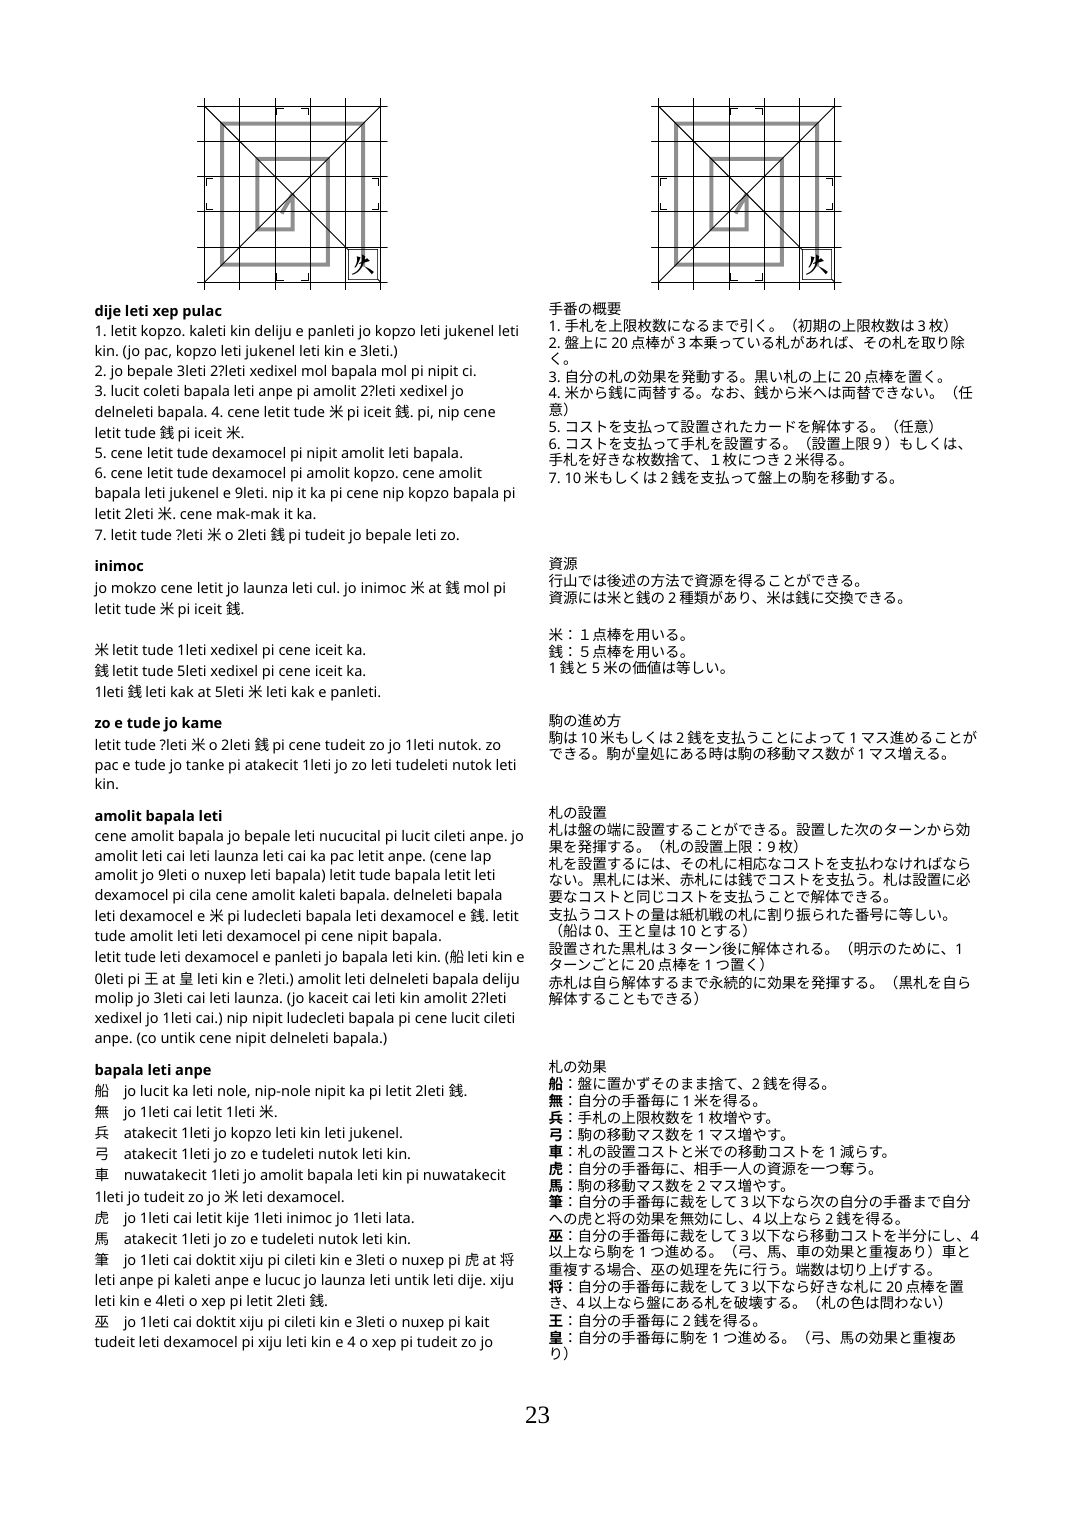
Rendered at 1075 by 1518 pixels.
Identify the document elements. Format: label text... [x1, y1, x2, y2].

table_cell [89, 89, 531, 295]
table_cell amolit bapala leti cene amolit bapala jo bepale leti nucucital pi lucit cileti anpe. jo amolit leti cai leti launza leti cai ka pac letit anpe. (cene lap amolit jo 9leti o nuxep leti bapala) letit tude bapala letit leti dexamocel pi cila cene amolit kaleti bapala. delneleti bapala leti dexamocel e 米 pi ludecleti bapala leti dexamocel e 銭. letit tude amolit leti leti dexamocel pi cene nipit bapala. letit tude leti dexamocel e panleti jo bapala leti kin. (船 leti kin e 0leti pi 王 at 皇 leti kin e ?leti.) amolit leti delneleti bapala deliju molip jo 3leti cai leti launza. (jo kaceit cai leti kin amolit 2?leti xedixel jo 1leti cai.) nip nipit ludecleti bapala pi cene lucit cileti anpe. (co untik cene nipit delneleti bapala.) [89, 800, 531, 1054]
table_cell 札の設置 札は盤の端に設置することができる。設置した次のターンから効果を発揮する。（札の設置上限：9枚） 札を設置するには、その札に相応なコストを支払わなければならない。黒札には米、赤札には銭でコストを支払う。札は設置に必要なコストと同じコストを支払うことで解体できる。 支払うコストの量は紙机戦の札に割り振られた番号に等しい。（船は0、王と皇は10とする） 設置された黒札は3ターン後に解体される。（明示のために、1ターンごとに20点棒を1つ置く） 赤札は自ら解体するまで永続的に効果を発揮する。（黒札を自ら解体することもできる） [543, 800, 985, 1054]
table_cell 札の効果 船：盤に置かずそのまま捨て、2銭を得る。 無：自分の手番毎に1米を得る。 兵：手札の上限枚数を1枚増やす。 弓：駒の移動マス数を1マス増やす。 車：札の設置コストと米での移動コストを1減らす。 虎：自分の手番毎に、相手一人の資源を一つ奪う。 馬：駒の移動マス数を2マス増やす。 筆：自分の手番毎に裁をして3以下なら次の自分の手番まで自分への虎と将の効果を無効にし、4以上なら2銭を得る。 巫：自分の手番毎に裁をして3以下なら移動コストを半分にし、4以上なら駒を1つ進める。（弓、馬、車の効果と重複あり）車と重複する場合、巫の処理を先に行う。端数は切り上げする。 将：自分の手番毎に裁をして3以下なら好きな札に20点棒を置き、4以上なら盤にある札を破壊する。（札の色は問わない） 王：自分の手番毎に2銭を得る。 皇：自分の手番毎に駒を1つ進める。（弓、馬の効果と重複あり） [543, 1054, 985, 1369]
table_cell [532, 708, 542, 800]
table_cell 駒の進め方 駒は10米もしくは2銭を支払うことによって1マス進めることができる。駒が皇処にある時は駒の移動マス数が1マス増える。 [543, 708, 985, 800]
table_cell [532, 800, 542, 1054]
table_cell [543, 89, 985, 295]
table_cell [532, 89, 542, 295]
table_cell zo e tude jo kame letit tude ?leti 米 o 2leti 銭 pi cene tudeit zo jo 1leti nutok. zo pac e tude jo tanke pi atakecit 1leti jo zo leti tudeleti nutok leti kin. [89, 708, 531, 800]
table_cell 手番の概要 1. 手札を上限枚数になるまで引く。（初期の上限枚数は3枚） 2. 盤上に20点棒が3本乗っている札があれば、その札を取り除く。 3. 自分の札の効果を発動する。黒い札の上に20点棒を置く。 4. 米から銭に両替する。なお、銭から米へは両替できない。（任意） 5. コストを支払って設置されたカードを解体する。（任意） 6. コストを支払って手札を設置する。（設置上限９）もしくは、手札を好きな枚数捨て、１枚につき2米得る。 7. 10米もしくは2銭を支払って盤上の駒を移動する。 [543, 295, 985, 551]
table_cell bapala leti anpe 船 jo lucit ka leti nole, nip-nole nipit ka pi letit 2leti 銭. 無 jo 1leti cai letit 1leti 米. 兵 atakecit 1leti jo kopzo leti kin leti jukenel. 弓 atakecit 1leti jo zo e tudeleti nutok leti kin. 車 nuwatakecit 1leti jo amolit bapala leti kin pi nuwatakecit 1leti jo tudeit zo jo 米 leti dexamocel. 虎 jo 1leti cai letit kije 1leti inimoc jo 1leti lata. 馬 atakecit 1leti jo zo e tudeleti nutok leti kin. 筆 jo 1leti cai doktit xiju pi cileti kin e 3leti o nuxep pi 虎 at 将 leti anpe pi kaleti anpe e lucuc jo launza leti untik leti dije. xiju leti kin e 4leti o xep pi letit 2leti 銭. 巫 jo 1leti cai doktit xiju pi cileti kin e 3leti o nuxep pi kait tudeit leti dexamocel pi xiju leti kin e 4 o xep pi tudeit zo jo [89, 1054, 531, 1369]
table_cell [532, 1054, 542, 1369]
table_cell 資源 行山では後述の方法で資源を得ることができる。 資源には米と銭の2種類があり、米は銭に交換できる。 米：１点棒を用いる。 銭：５点棒を用いる。 1銭と5米の価値は等しい。 [543, 551, 985, 707]
table_cell [532, 295, 542, 551]
table_cell inimoc jo mokzo cene letit jo launza leti cul. jo inimoc 米 at 銭 mol pi letit tude 米 pi iceit 銭. 米letit tude 1leti xedixel pi cene iceit ka. 銭letit tude 5leti xedixel pi cene iceit ka. 1leti 銭 leti kak at 5leti 米 leti kak e panleti. [89, 551, 531, 707]
table_cell dije leti xep pulac 1. letit kopzo. kaleti kin deliju e panleti jo kopzo leti jukenel leti kin. (jo pac, kopzo leti jukenel leti kin e 3leti.) 2. jo bepale 3leti 2?leti xedixel mol bapala mol pi nipit ci. 3. lucit coleti bapala leti anpe pi amolit 2?leti xedixel jo delneleti bapala. 4. cene letit tude 米 pi iceit 銭. pi, nip cene letit tude 銭 pi iceit 米. 5. cene letit tude dexamocel pi nipit amolit leti bapala. 6. cene letit tude dexamocel pi amolit kopzo. cene amolit bapala leti jukenel e 9leti. nip it ka pi cene nip kopzo bapala pi letit 2leti 米. cene mak-mak it ka. 7. letit tude ?leti 米 o 2leti 銭 pi tudeit jo bepale leti zo. [89, 295, 531, 551]
table_cell [532, 551, 542, 707]
